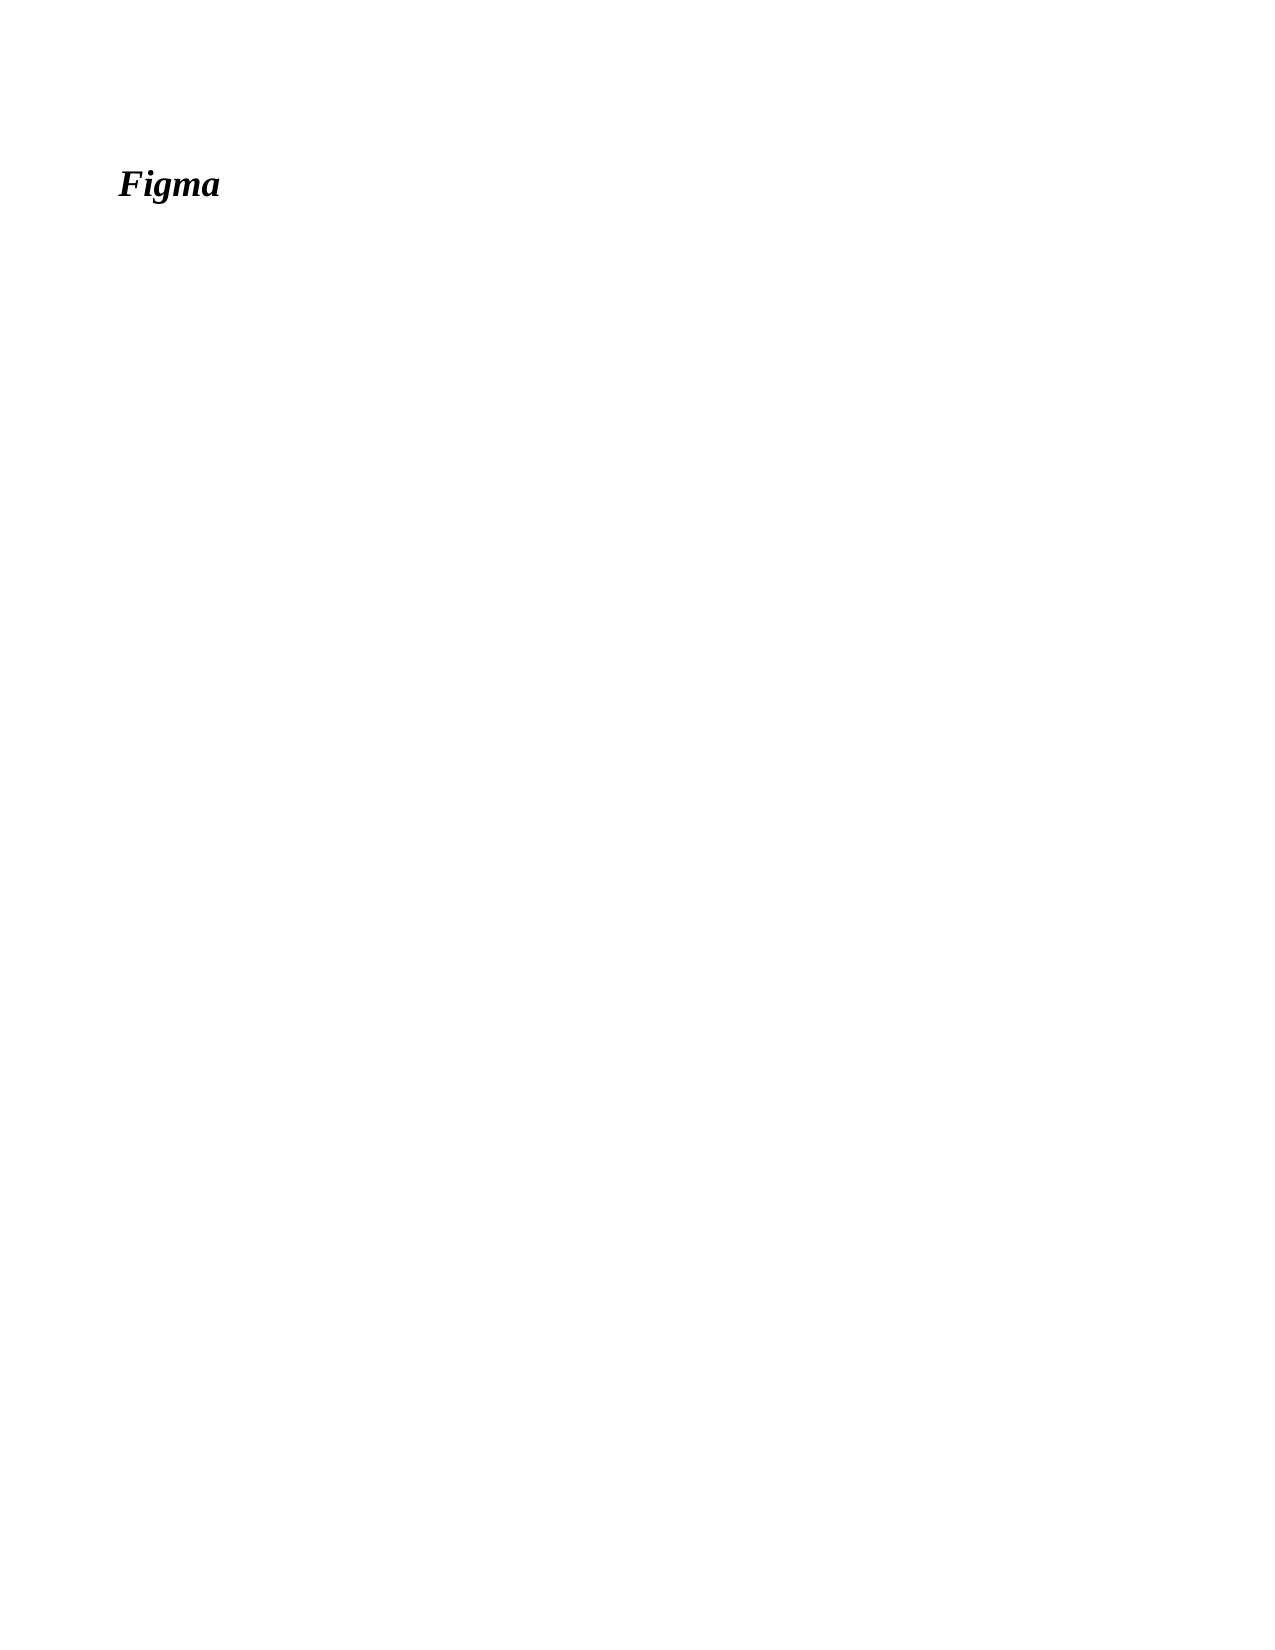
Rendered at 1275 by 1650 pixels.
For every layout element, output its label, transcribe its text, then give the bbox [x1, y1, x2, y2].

text Figma [118, 161, 1157, 204]
